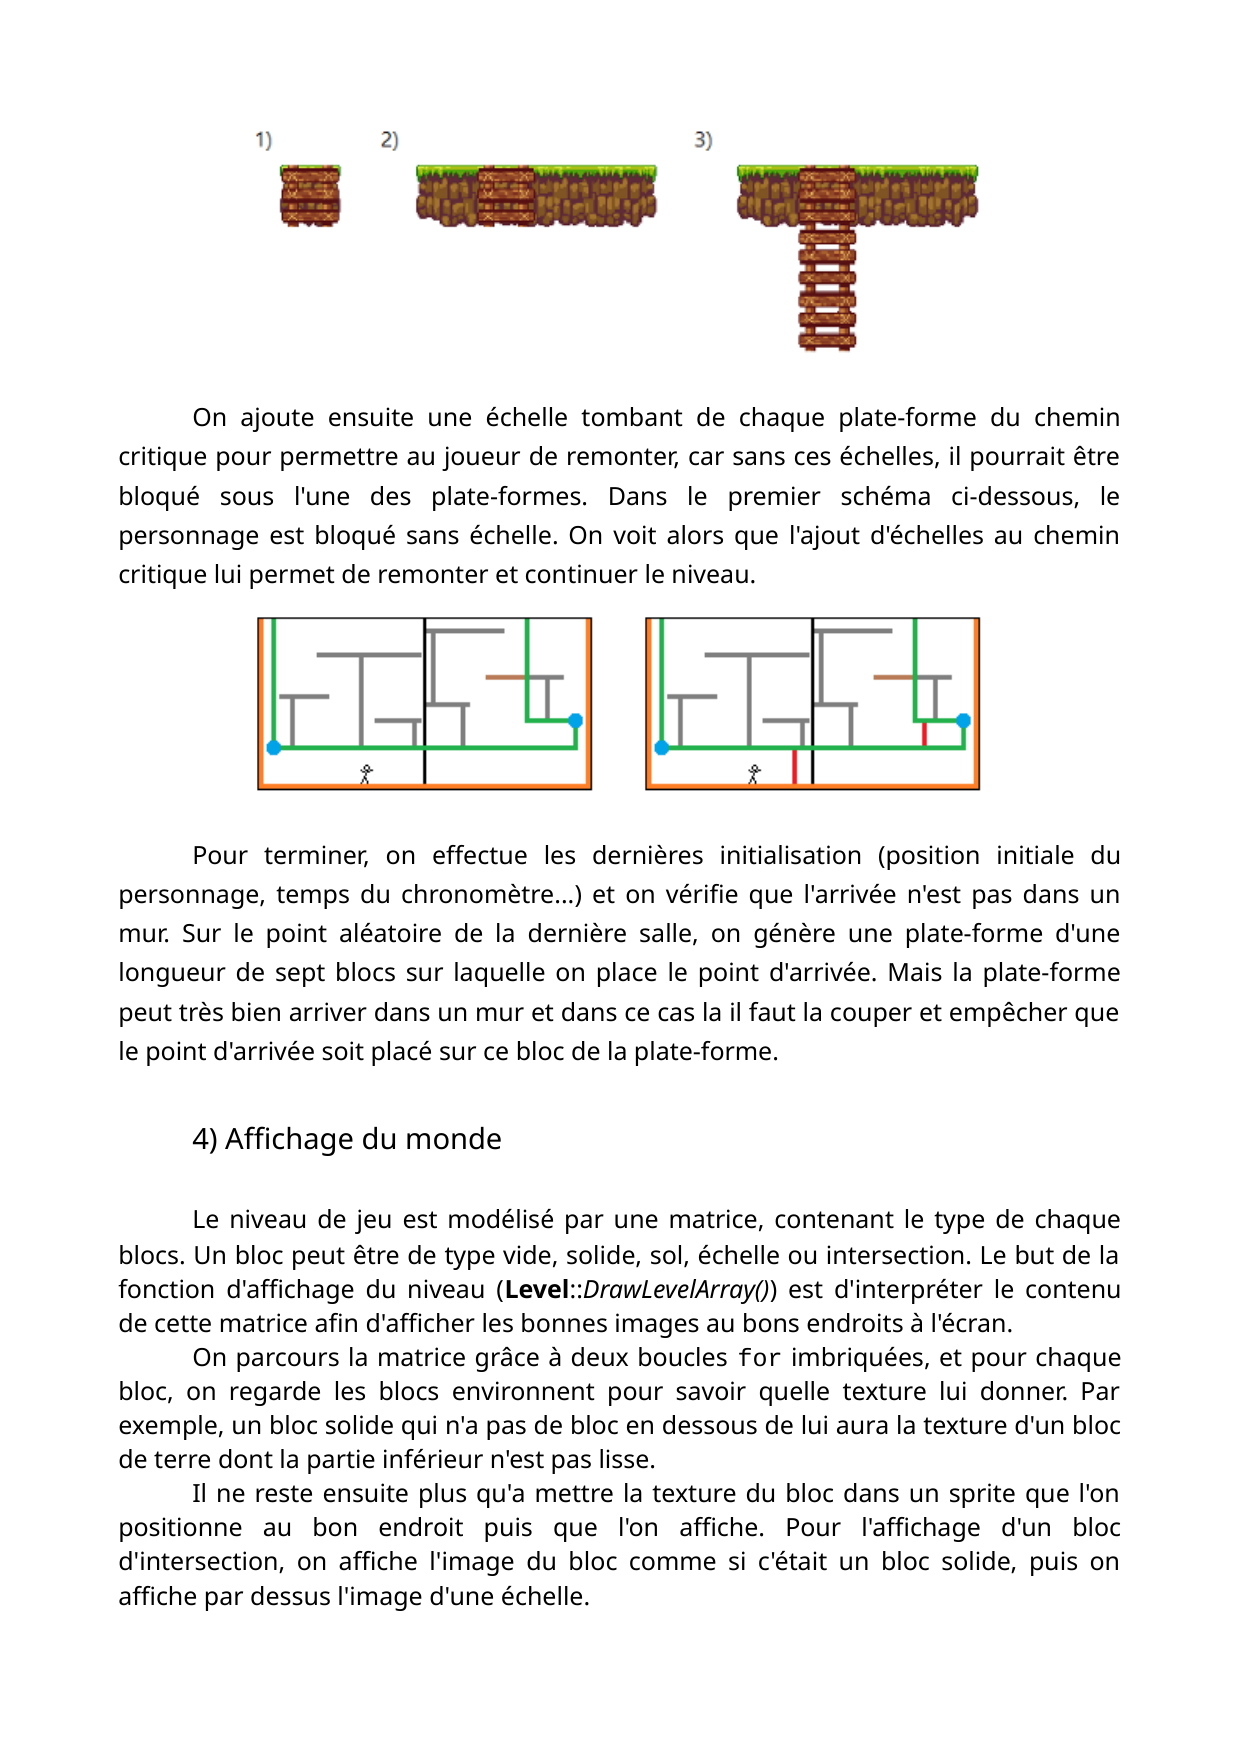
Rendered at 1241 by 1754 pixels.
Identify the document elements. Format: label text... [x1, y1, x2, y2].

text Pour terminer, on effectue les dernières initialisation (position initiale du personnage, temps du chronomètre...) et on vérifie que l'arrivée n'est pas dans un mur. Sur le point aléatoire de la dernière salle, on génère une plate-forme d'une longueur de sept blocs sur laquelle on place le point d'arrivée. Mais la plate-forme peut très bien arriver dans un mur et dans ce cas la il faut la couper et empêcher que le point d'arrivée soit placé sur ce bloc de la plate-forme. [118, 838, 1122, 1067]
text Le niveau de jeu est modélisé par une matrice, contenant le type de chaque blocs. Un bloc peut être de type vide, solide, sol, échelle ou intersection. Le but de la fonction d'affichage du niveau (Level::DrawLevelArray()) est d'interpréter le contenu de cette matrice afin d'afficher les bonnes images au bons endroits à l'écran. [118, 1198, 1122, 1339]
text Il ne reste ensuite plus qu'a mettre la texture du bloc dans un sprite que l'on positionne au bon endroit puis que l'on affiche. Pour l'affichage d'un bloc d'intersection, on affiche l'image du bloc comme si c'était un bloc solide, puis on affiche par dessus l'image d'une échelle. [118, 1476, 1122, 1612]
text 4) Affichage du monde [118, 1118, 1122, 1158]
text On parcours la matrice grâce à deux boucles for imbriquées, et pour chaque bloc, on regarde les blocs environnent pour savoir quelle texture lui donner. Par exemple, un bloc solide qui n'a pas de bloc en dessous de lui aura la texture d'un bloc de terre dont la partie inférieur n'est pas lisse. [118, 1339, 1122, 1476]
text On ajoute ensuite une échelle tombant de chaque plate-forme du chemin critique pour permettre au joueur de remonter, car sans ces échelles, il pourrait être bloqué sous l'une des plate-formes. Dans le premier schéma ci-dessous, le personnage est bloqué sans échelle. On voit alors que l'ajout d'échelles au chemin critique lui permet de remonter et continuer le niveau. [118, 400, 1122, 591]
